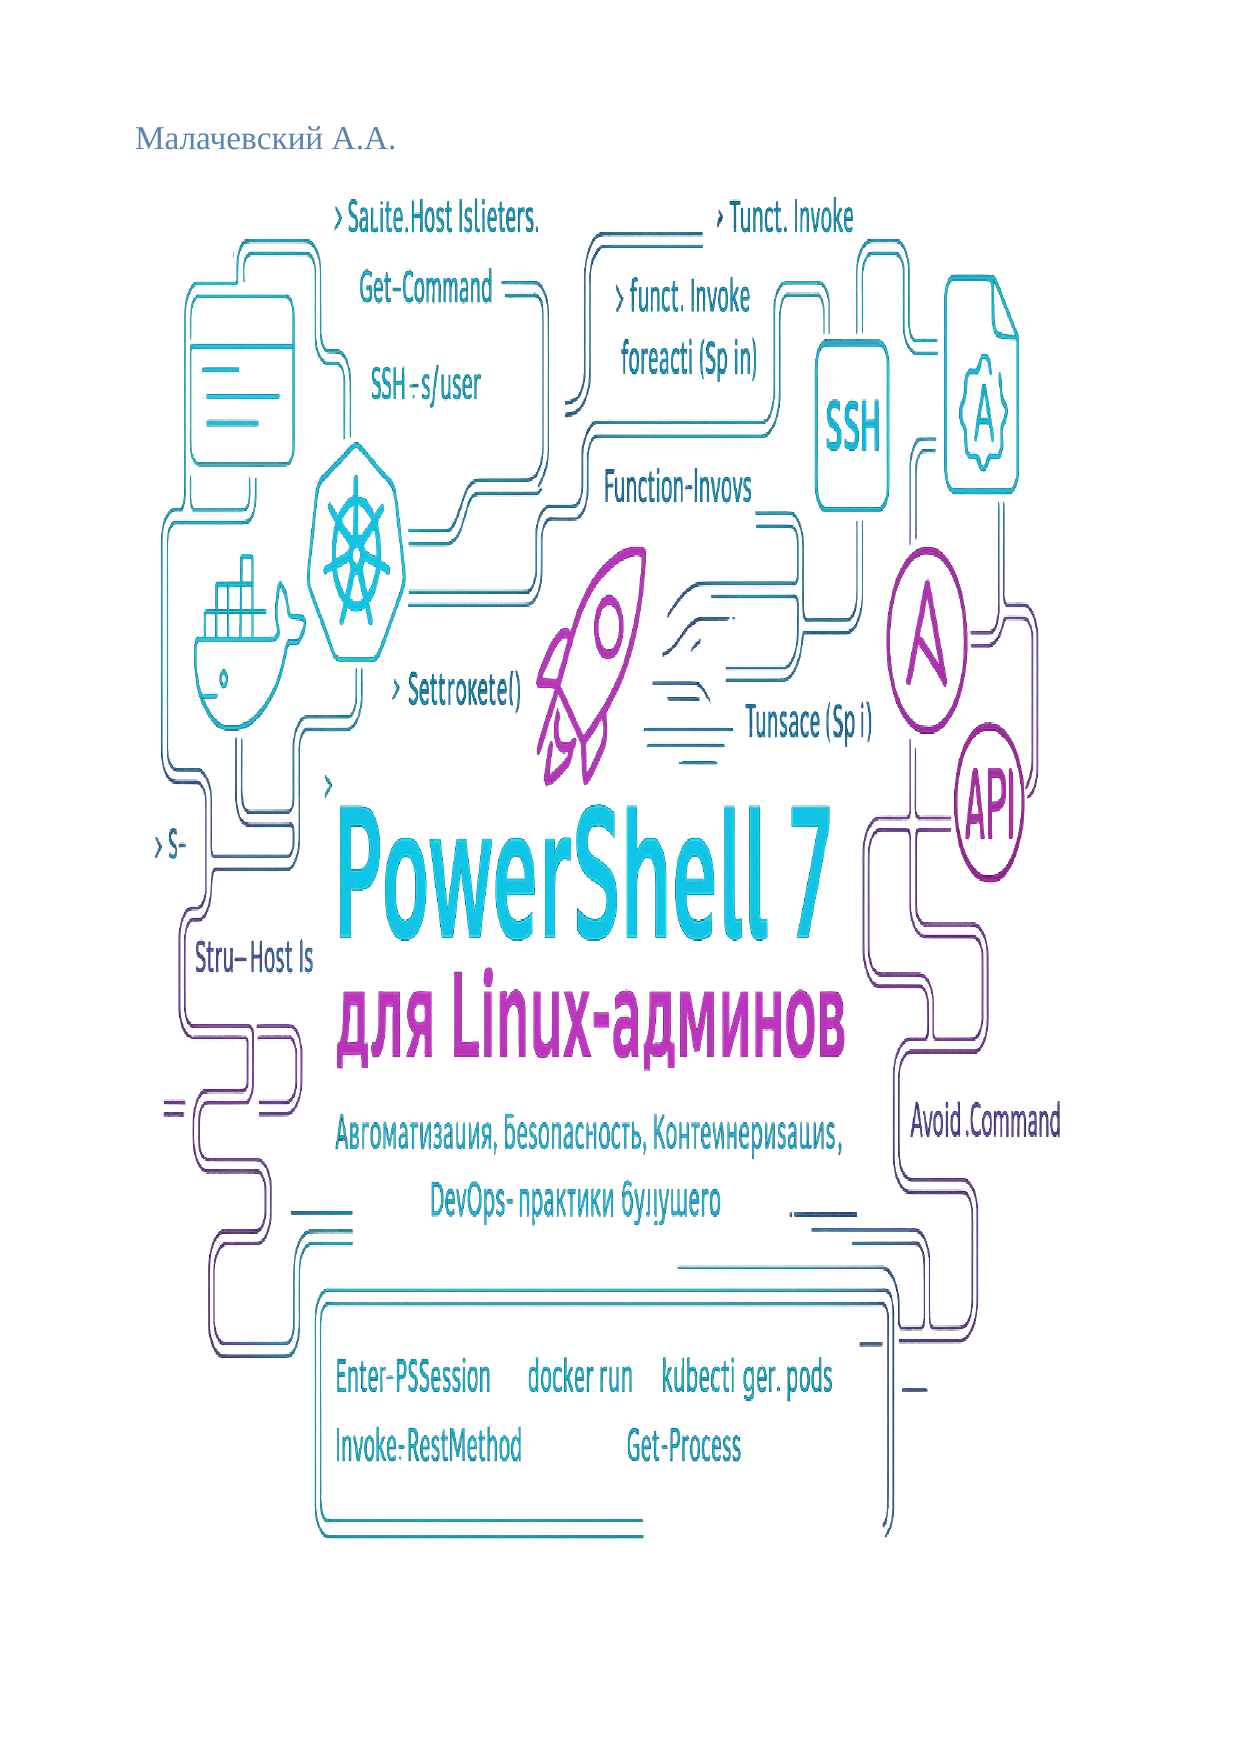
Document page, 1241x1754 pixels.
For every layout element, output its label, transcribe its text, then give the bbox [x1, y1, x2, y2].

picture [134, 157, 1091, 1620]
text Малачевский А.А. [118, 118, 1122, 156]
